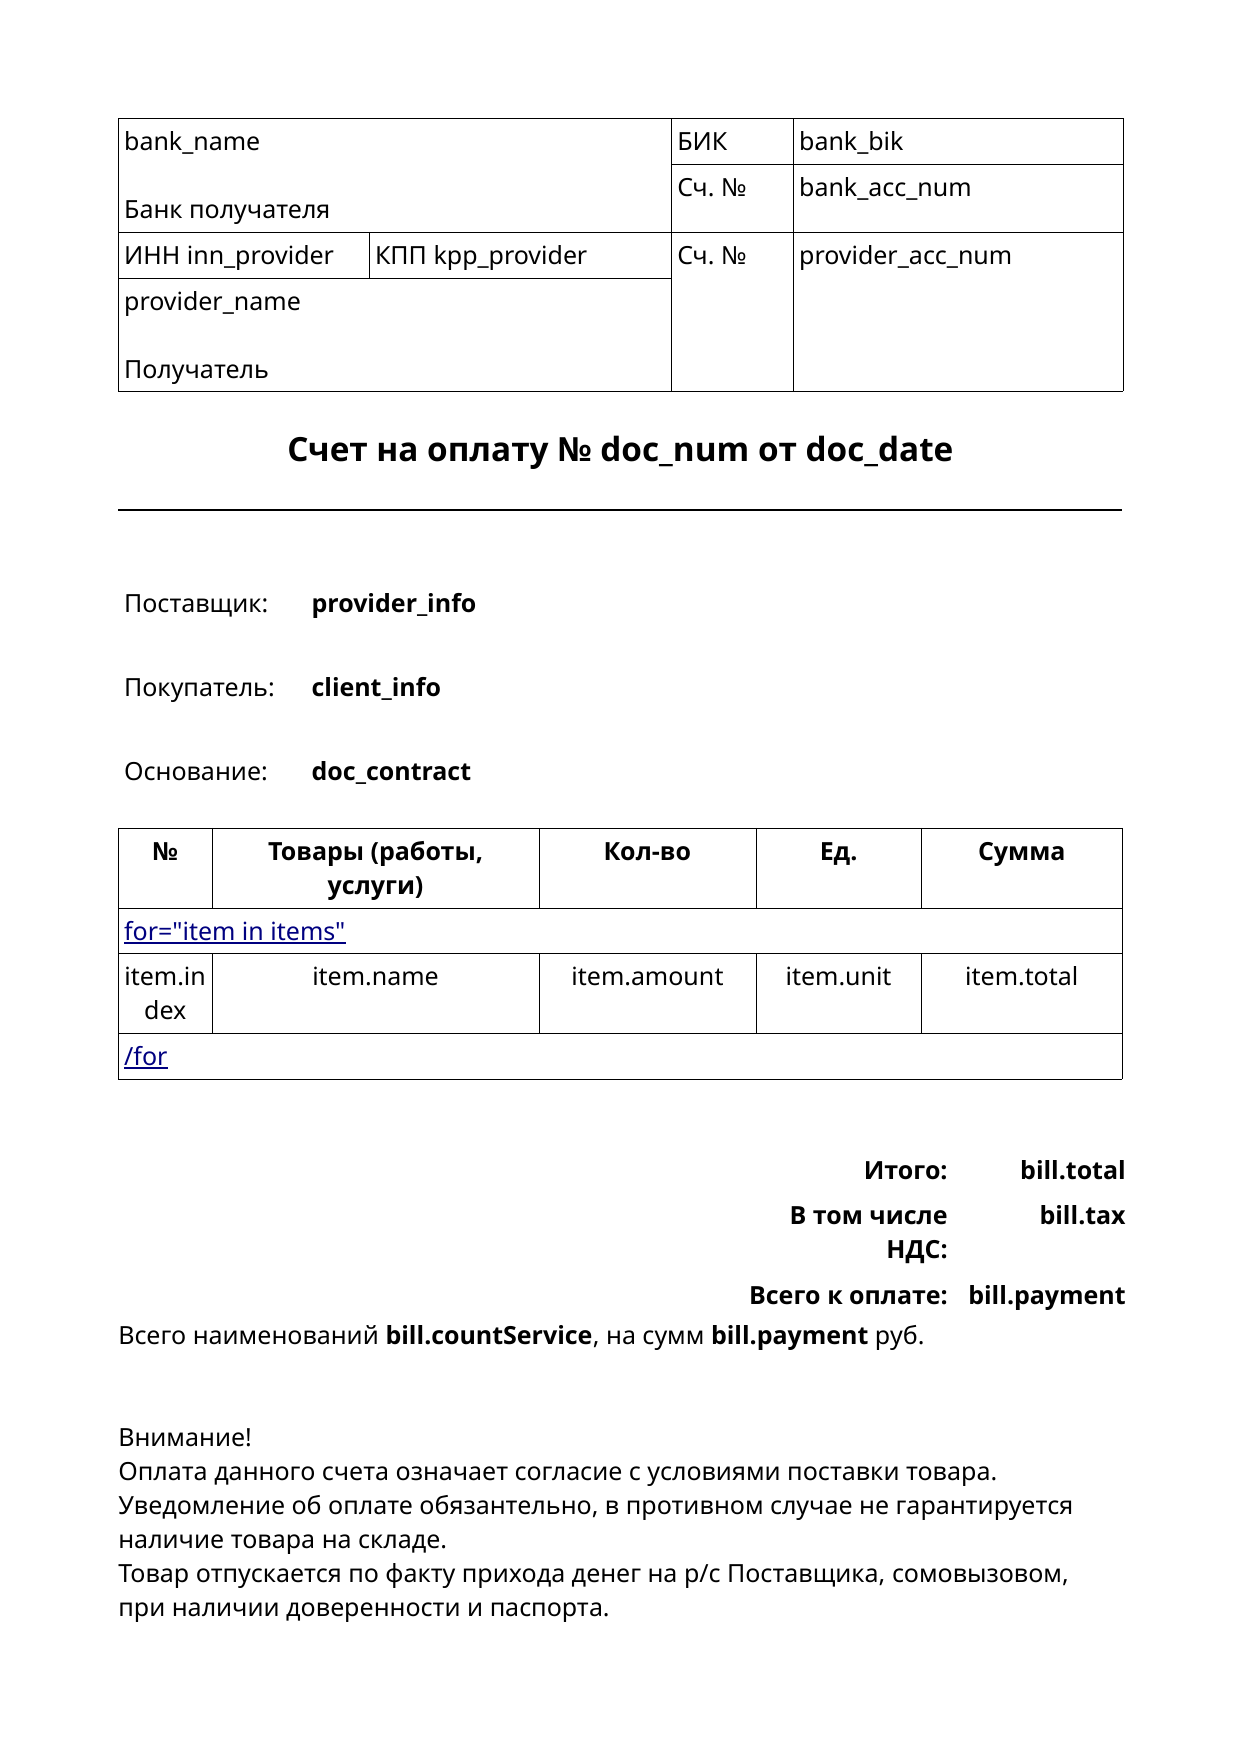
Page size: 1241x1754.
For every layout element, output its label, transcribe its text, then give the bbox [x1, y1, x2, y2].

table_cell В том числе НДС: [719, 1192, 953, 1272]
table_cell Основание: [118, 748, 306, 794]
table_header Кол-во [540, 829, 756, 907]
table_cell item.amount [540, 954, 756, 1033]
table_cell bank_acc_num [794, 165, 1123, 232]
text Счет на оплату № doc_num от doc_date [118, 425, 1122, 471]
table_cell provider_acc_num [794, 233, 1123, 391]
table_cell item.total [922, 954, 1122, 1033]
table_header Поставщик: [118, 580, 306, 664]
table_cell ИНН inn_provider [119, 233, 369, 277]
table_cell item.index [119, 954, 212, 1033]
table_header БИК [672, 119, 793, 164]
table_cell КПП kpp_provider [370, 233, 671, 277]
table_header bank_bik [794, 119, 1123, 164]
table_cell Сч. № [672, 165, 793, 232]
table_cell item.name [213, 954, 539, 1033]
table_header № [119, 829, 212, 907]
table_header bank_name Банк получателя [119, 119, 671, 232]
table_header Ед. [757, 829, 921, 907]
text Уведомление об оплате обязантельно, в противном случае не гарантируется наличие товара на складе. [118, 1488, 1122, 1556]
table_cell bill.payment [953, 1272, 1131, 1317]
table_cell Всего к оплате: [719, 1272, 953, 1317]
table_cell for="item in items" [119, 909, 1122, 953]
table_cell bill.tax [953, 1192, 1131, 1272]
table_header provider_info [306, 580, 1123, 664]
table_header bill.total [953, 1147, 1131, 1192]
text Оплата данного счета означает согласие с условиями поставки товара. [118, 1453, 1122, 1488]
table_cell doc_contract [306, 748, 1123, 794]
table_header Товары (работы, услуги) [213, 829, 539, 907]
text Всего наименований bill.countService, на сумм bill.payment руб. [118, 1317, 1122, 1351]
table_cell provider_name Получатель [119, 279, 671, 391]
table_header Итого: [719, 1147, 953, 1192]
text Внимание! [118, 1419, 1122, 1453]
table_cell Покупатель: [118, 664, 306, 748]
table_cell /for [119, 1034, 1122, 1078]
table_cell Сч. № [672, 233, 793, 391]
table_header Сумма [922, 829, 1122, 907]
text Товар отпускается по факту прихода денег на р/с Поставщика, сомовызовом, при наличии доверенности и паспорта. [118, 1556, 1122, 1624]
table_cell item.unit [757, 954, 921, 1033]
table_cell client_info [306, 664, 1123, 748]
